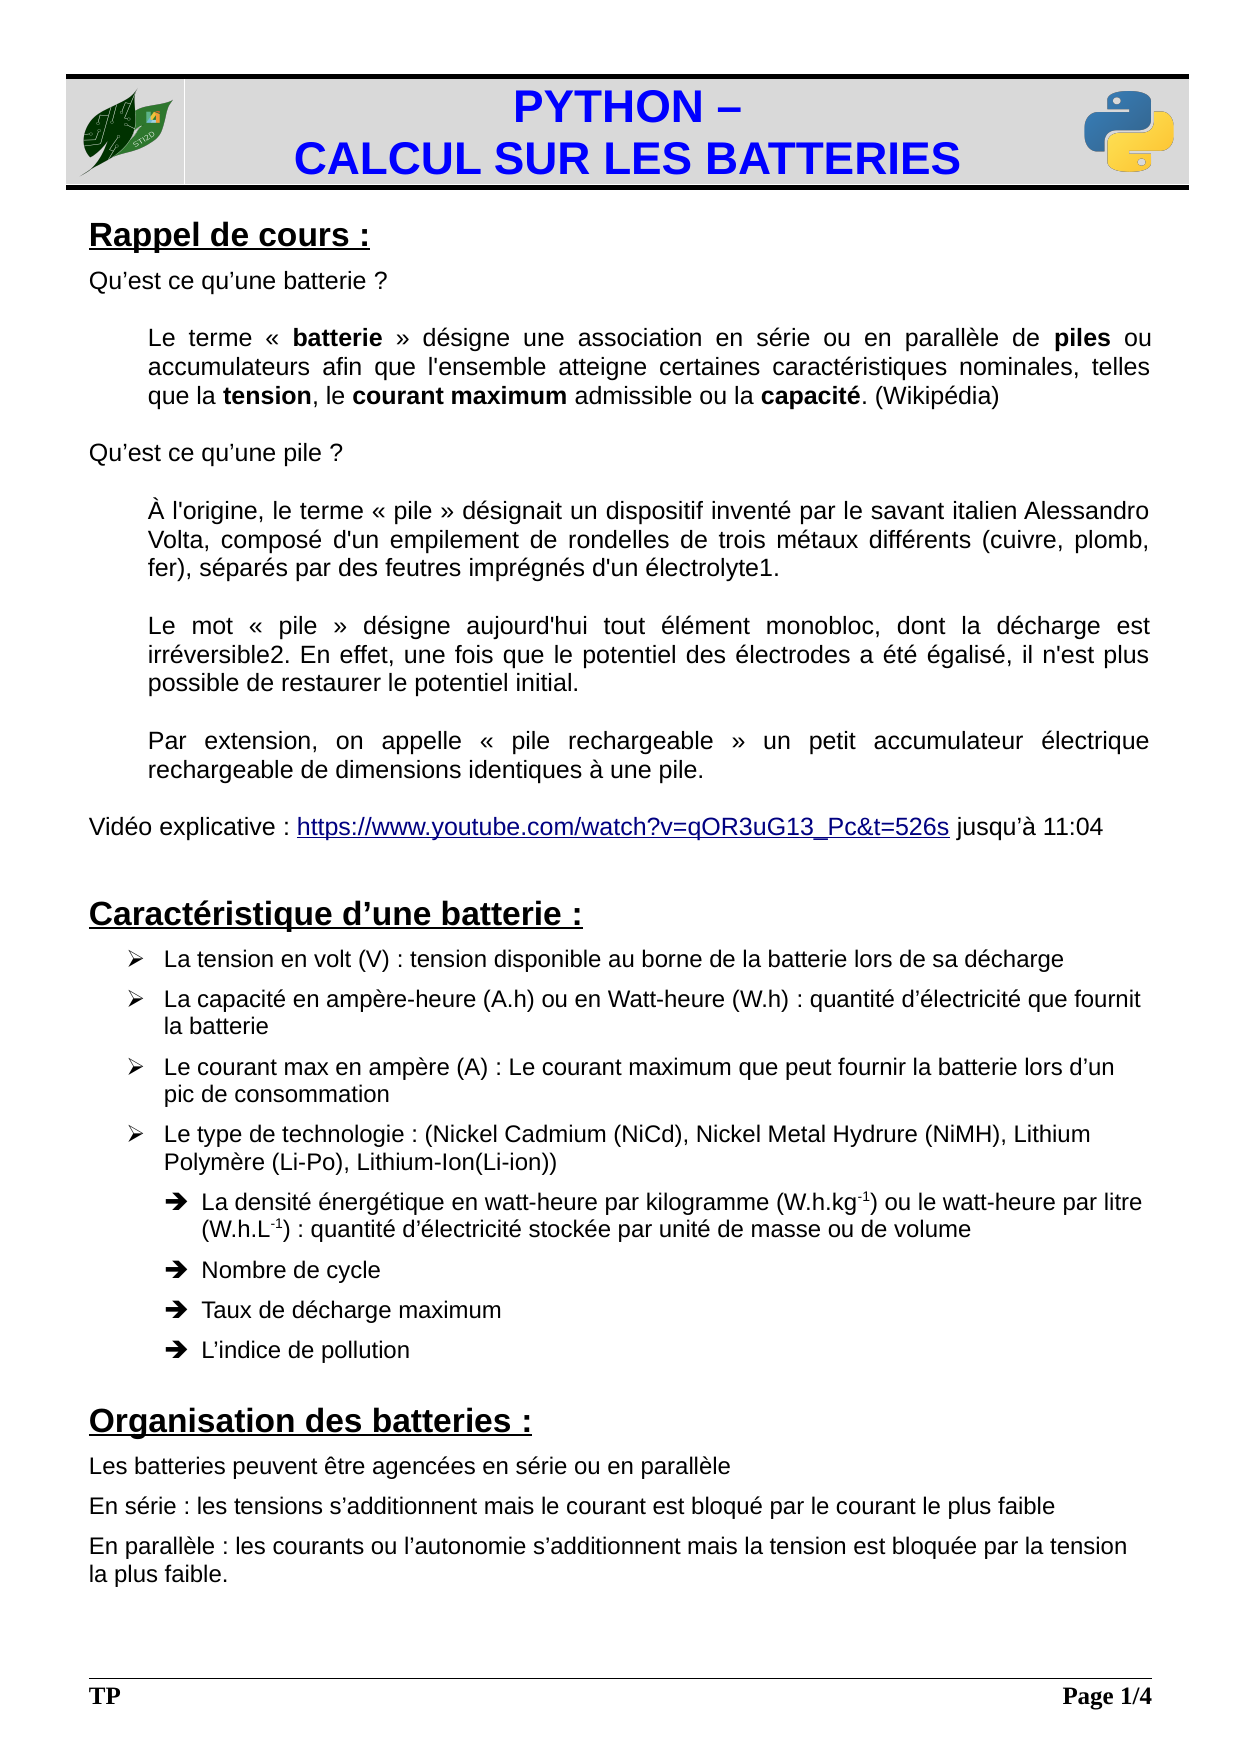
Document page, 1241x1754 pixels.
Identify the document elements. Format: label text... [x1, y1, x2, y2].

text À l'origine, le terme « pile » désignait un dispositif inventé par le savant italien Alessandro Volta, composé d'un empilement de rondelles de trois métaux différents (cuivre, plomb, fer), séparés par des feutres imprégnés d'un électrolyte1. [148, 496, 1152, 582]
list La densité énergétique en watt-heure par kilogramme (W.h.kg-1) ou le watt-heure par litre (W.h.L-1) : quantité d’électricité stockée par unité de masse ou de volume [164, 1188, 1152, 1243]
list L’indice de pollution [164, 1336, 1152, 1363]
table_header [1071, 79, 1189, 184]
text Par extension, on appelle « pile rechargeable » un petit accumulateur électrique rechargeable de dimensions identiques à une pile. [148, 726, 1152, 783]
list Nombre de cycle [164, 1256, 1152, 1283]
list Le courant max en ampère (A) : Le courant maximum que peut fournir la batterie lors d’un pic de consommation [126, 1052, 1152, 1108]
text Les batteries peuvent être agencées en série ou en parallèle [89, 1452, 1152, 1479]
subtitle Organisation des batteries : [89, 1401, 1152, 1439]
text Qu’est ce qu’une batterie ? [89, 266, 1152, 294]
text Le mot « pile » désigne aujourd'hui tout élément monobloc, dont la décharge est irréversible2. En effet, une fois que le potentiel des électrodes a été égalisé, il n'est plus possible de restaurer le potentiel initial. [148, 611, 1152, 697]
list La capacité en ampère-heure (A.h) ou en Watt-heure (W.h) : quantité d’électricité que fournit la batterie [126, 985, 1152, 1040]
text Qu’est ce qu’une pile ? [89, 438, 1152, 467]
list Le type de technologie : (Nickel Cadmium (NiCd), Nickel Metal Hydrure (NiMH), Lithium Polymère (Li-Po), Lithium-Ion(Li-ion)) [126, 1120, 1152, 1175]
table_header [66, 79, 184, 184]
text En série : les tensions s’additionnent mais le courant est bloqué par le courant le plus faible [89, 1492, 1152, 1520]
text Le terme « batterie » désigne une association en série ou en parallèle de piles ou accumulateurs afin que l'ensemble atteigne certaines caractéristiques nominales, telles que la tension, le courant maximum admissible ou la capacité. (Wikipédia) [148, 323, 1152, 409]
list La tension en volt (V) : tension disponible au borne de la batterie lors de sa décharge [126, 944, 1152, 972]
table_header Python – Calcul sur les batteries [185, 79, 1071, 184]
picture [78, 87, 173, 177]
list Taux de décharge maximum [164, 1296, 1152, 1323]
text Vidéo explicative : https://www.youtube.com/watch?v=qOR3uG13_Pc&t=526s jusqu’à 11:04 [89, 812, 1152, 841]
subtitle Rappel de cours : [89, 215, 1152, 253]
subtitle Caractéristique d’une batterie : [89, 893, 1152, 932]
picture [1084, 91, 1174, 172]
text En parallèle : les courants ou l’autonomie s’additionnent mais la tension est bloquée par la tension la plus faible. [89, 1532, 1152, 1587]
